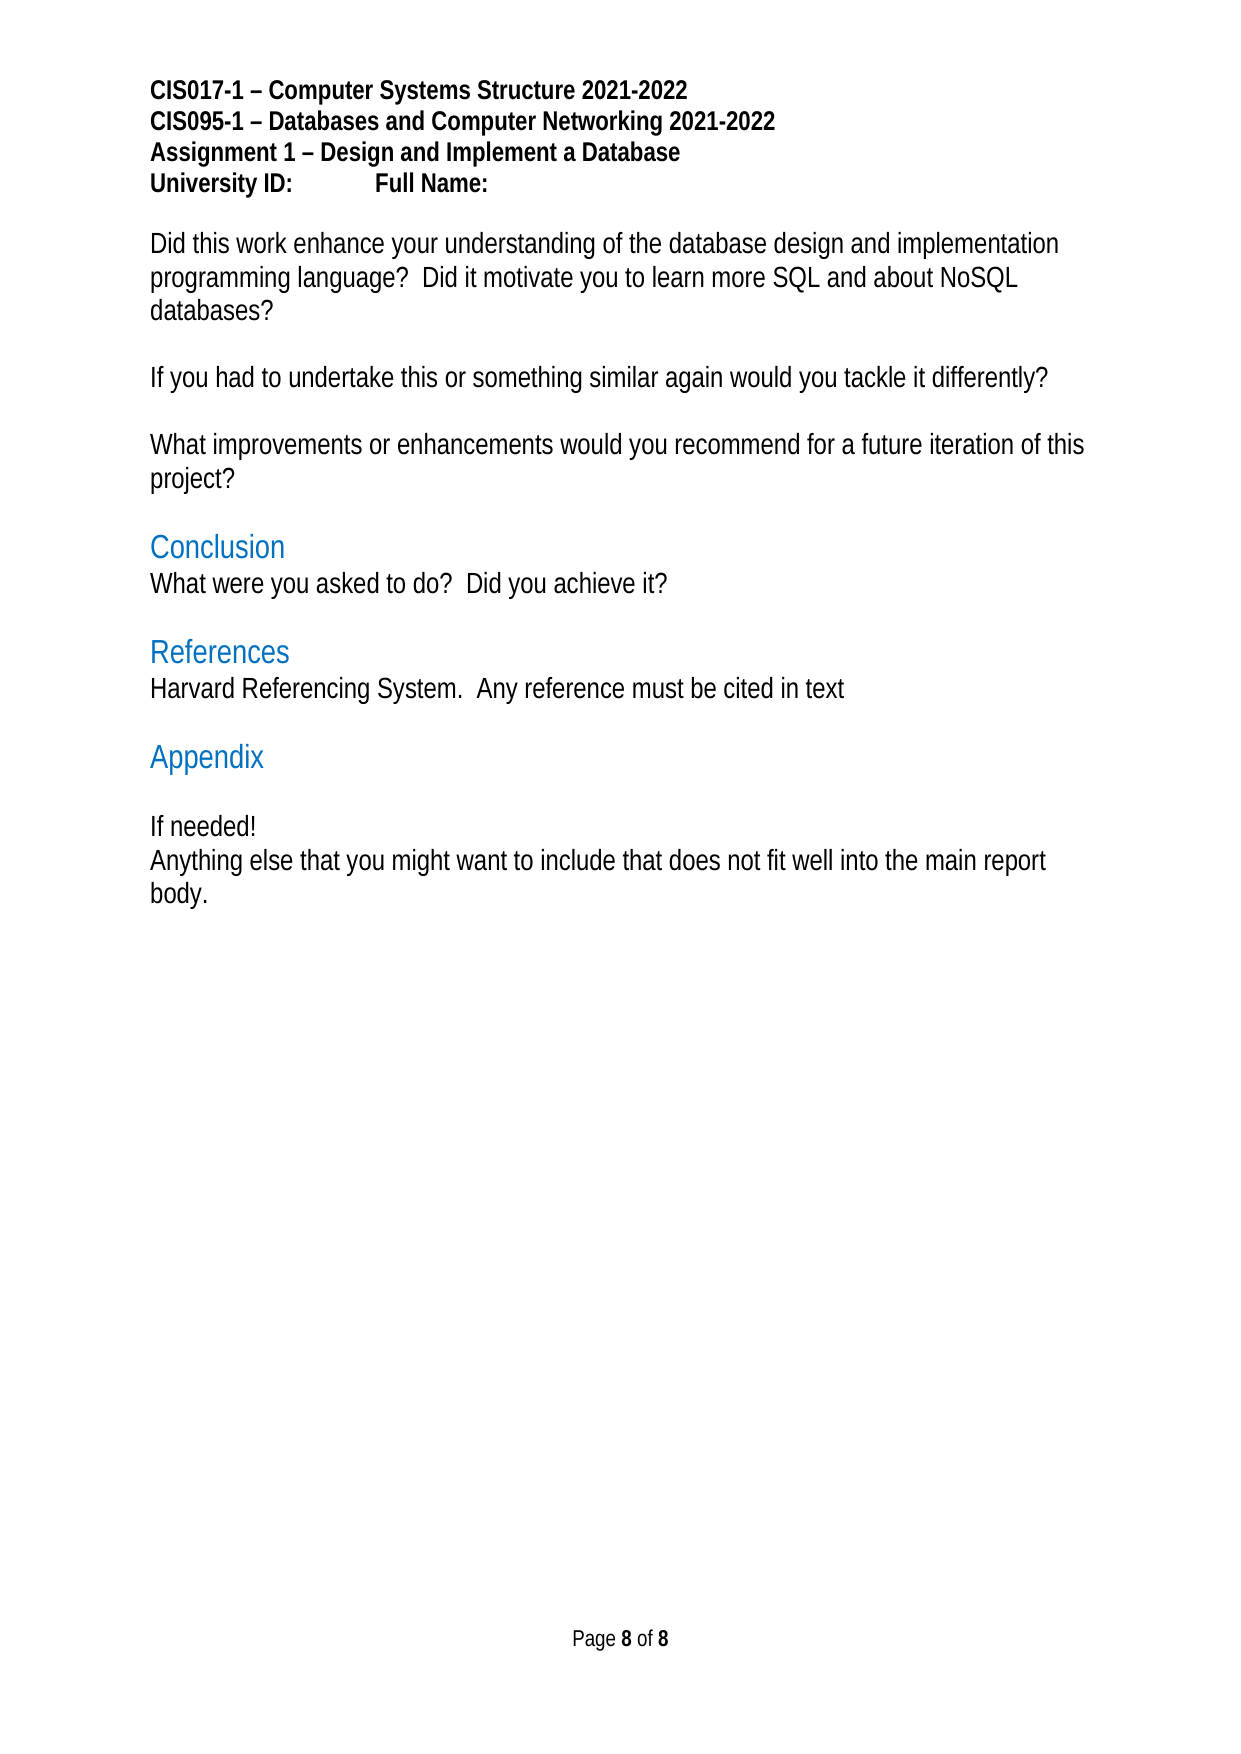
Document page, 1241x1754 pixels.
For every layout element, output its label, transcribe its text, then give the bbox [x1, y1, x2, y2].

text References [150, 633, 1090, 671]
text Appendix [150, 738, 1090, 776]
text If you had to undertake this or something similar again would you tackle it differently? [150, 360, 1090, 394]
text Conclusion [150, 528, 1090, 566]
text What improvements or enhancements would you recommend for a future iteration of this project? [150, 427, 1090, 494]
text What were you asked to do? Did you achieve it? [150, 566, 1090, 599]
text Harvard Referencing System. Any reference must be cited in text [150, 671, 1090, 704]
text If needed! [150, 809, 1090, 843]
text Did this work enhance your understanding of the database design and implementation programming language? Did it motivate you to learn more SQL and about NoSQL databases? [150, 227, 1090, 327]
text Anything else that you might want to include that does not fit well into the main report body. [150, 843, 1090, 910]
